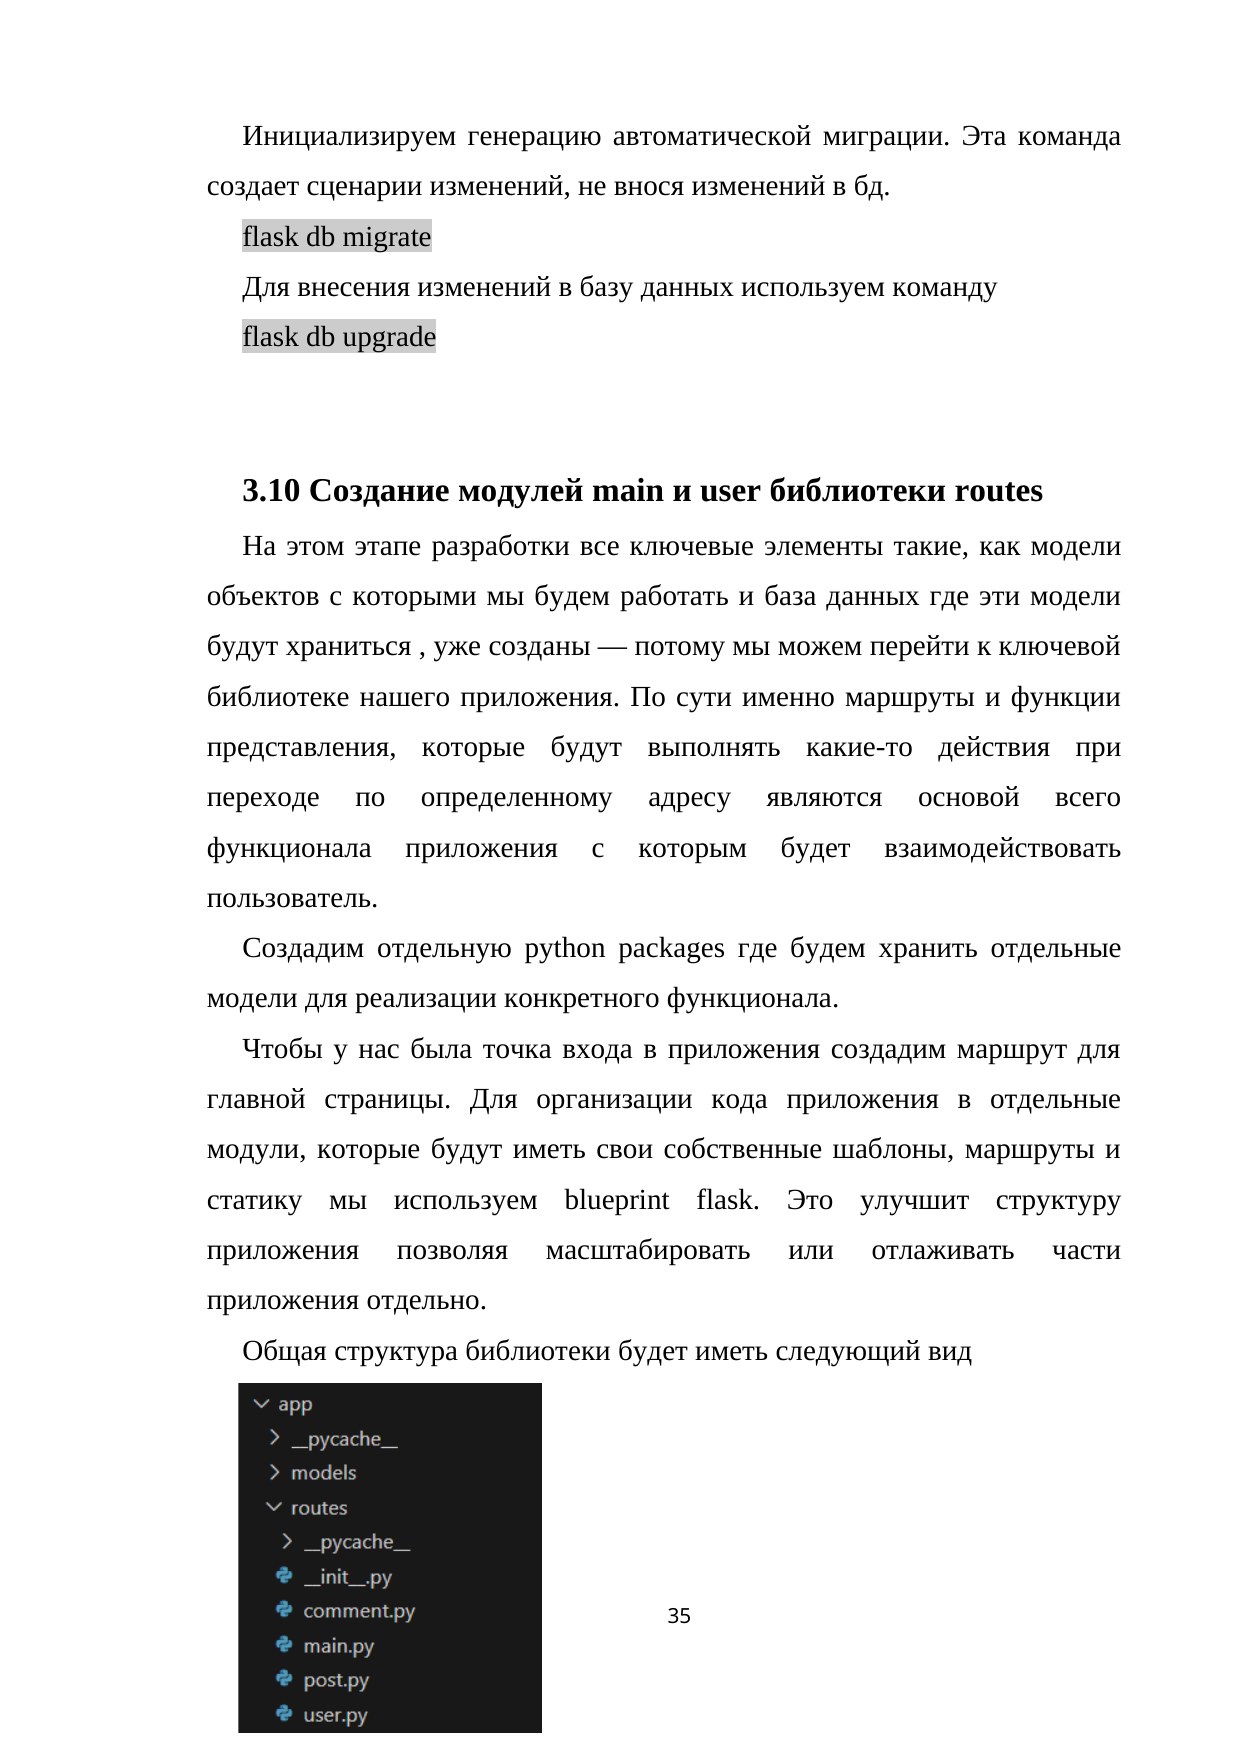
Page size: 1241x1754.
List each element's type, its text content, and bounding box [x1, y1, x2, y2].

list flask db migrate [207, 219, 1122, 252]
list 3.10 Создание модулей main и user библиотеки routes [207, 470, 1122, 509]
list Создадим отдельную python packages где будем хранить отдельные модели для реализации конкретного функционала. [207, 930, 1122, 1014]
list На этом этапе разработки все ключевые элементы такие, как модели объектов с которыми мы будем работать и база данных где эти модели будут храниться , уже созданы — потому мы можем перейти к ключевой библиотеке нашего приложения. По сути именно маршруты и функции представления, которые будут выполнять какие-то действия при переходе по определенному адресу являются основой всего функционала приложения с которым будет взаимодействовать пользователь. [207, 528, 1122, 913]
list Общая структура библиотеки будет иметь следующий вид [207, 1333, 1122, 1366]
picture [238, 1383, 542, 1733]
list Для внесения изменений в базу данных используем команду [207, 269, 1122, 303]
list Инициализируем генерацию автоматической миграции. Эта команда создает сценарии изменений, не внося изменений в бд. [207, 118, 1122, 202]
list flask db upgrade [207, 319, 1122, 353]
list Чтобы у нас была точка входа в приложения создадим маршрут для главной страницы. Для организации кода приложения в отдельные модули, которые будут иметь свои собственные шаблоны, маршруты и статику мы используем blueprint flask. Это улучшит структуру приложения позволяя масштабировать или отлаживать части приложения отдельно. [207, 1031, 1122, 1316]
